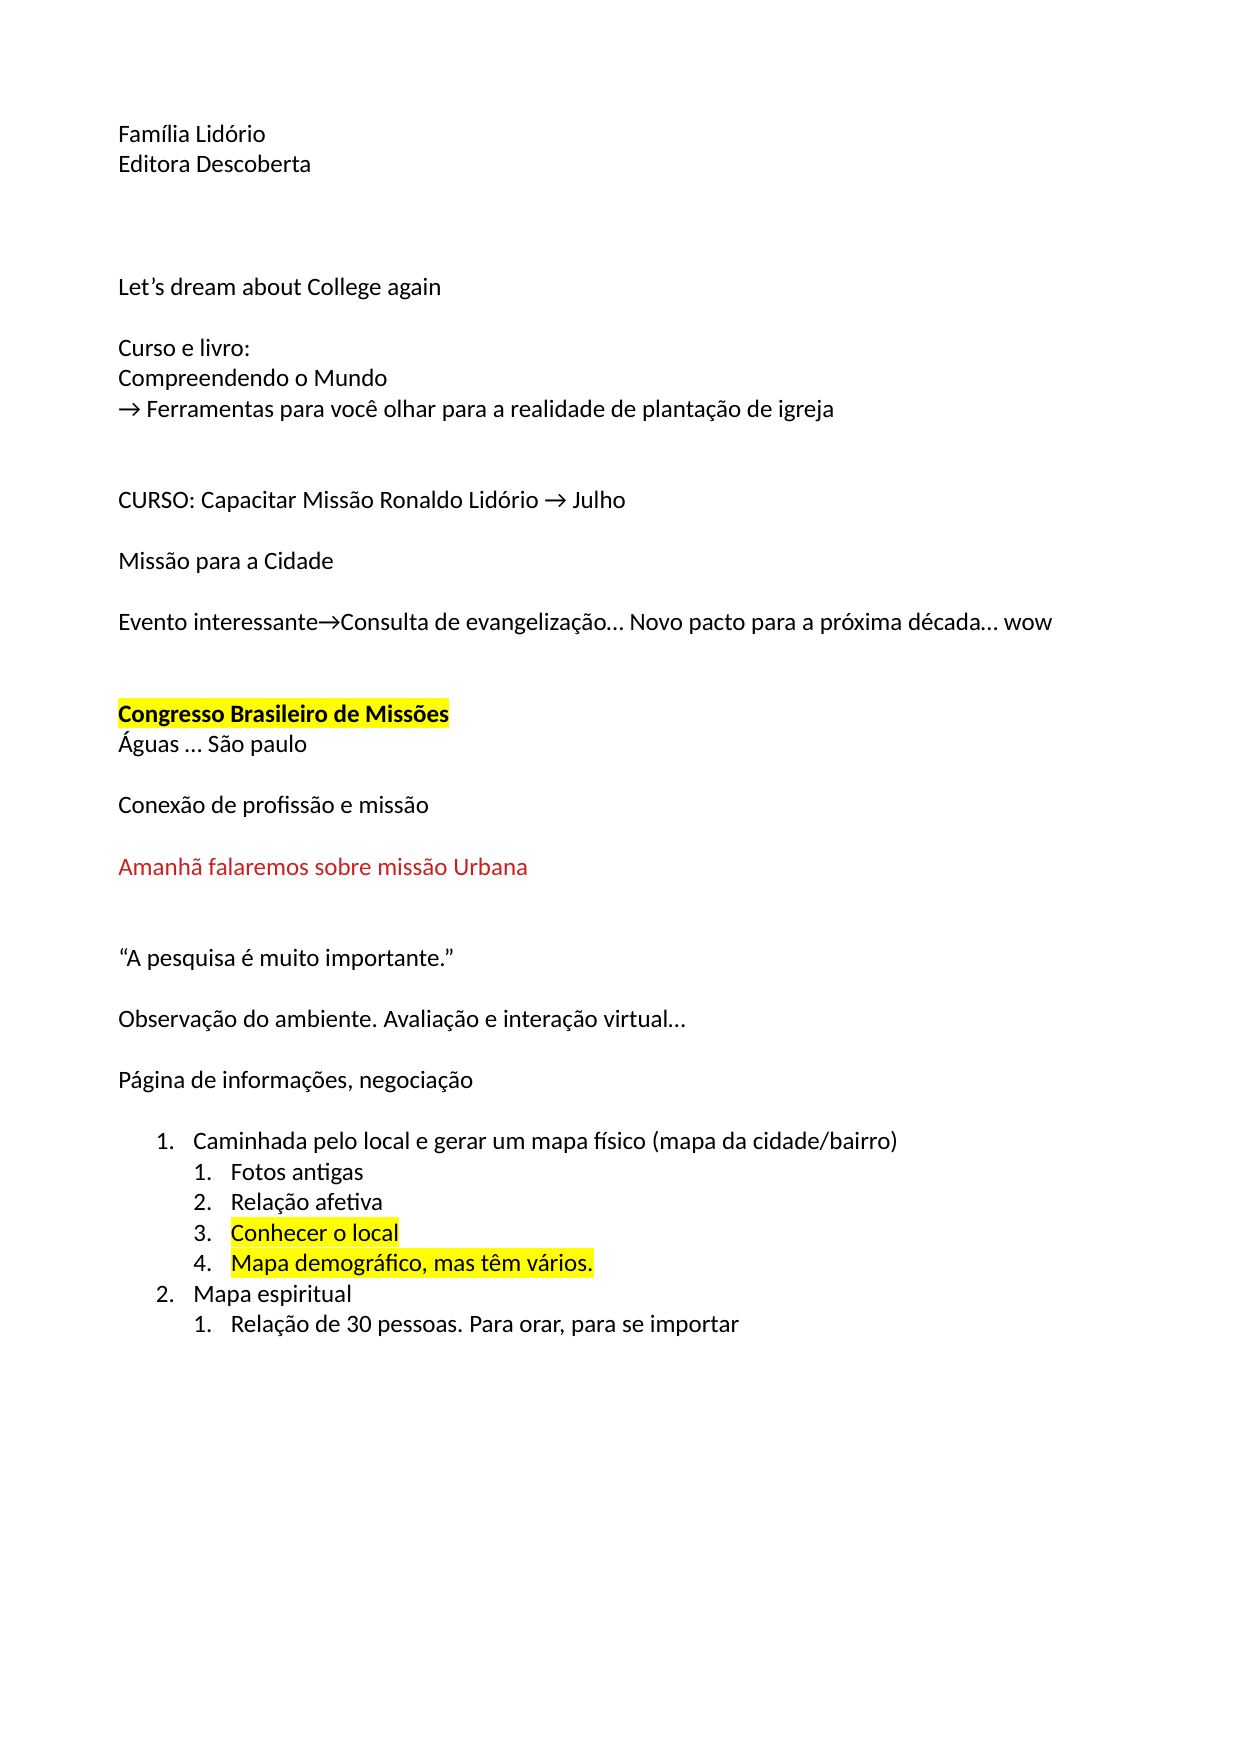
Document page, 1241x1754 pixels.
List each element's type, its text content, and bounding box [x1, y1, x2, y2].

text Evento interessante→Consulta de evangelização… Novo pacto para a próxima década… wow [118, 606, 1122, 637]
list Relação de 30 pessoas. Para orar, para se importar [193, 1308, 1122, 1339]
text Amanhã falaremos sobre missão Urbana [118, 851, 1122, 881]
text CURSO: Capacitar Missão Ronaldo Lidório → Julho [118, 484, 1122, 515]
text Família Lidório [118, 118, 1122, 149]
text → Ferramentas para você olhar para a realidade de plantação de igreja [118, 393, 1122, 423]
text Observação do ambiente. Avaliação e interação virtual… [118, 1003, 1122, 1034]
list Relação afetiva [193, 1186, 1122, 1217]
text Conexão de profissão e missão [118, 789, 1122, 820]
text Editora Descoberta [118, 149, 1122, 179]
list Caminhada pelo local e gerar um mapa físico (mapa da cidade/bairro) [156, 1125, 1122, 1156]
list Conhecer o local [193, 1217, 1122, 1247]
text Let’s dream about College again [118, 271, 1122, 301]
text Curso e livro: [118, 332, 1122, 362]
list Mapa demográfico, mas têm vários. [193, 1247, 1122, 1278]
text Página de informações, negociação [118, 1064, 1122, 1095]
text Congresso Brasileiro de Missões [118, 698, 1122, 728]
list Mapa espiritual [156, 1278, 1122, 1308]
list Fotos antigas [193, 1156, 1122, 1186]
text Compreendendo o Mundo [118, 362, 1122, 393]
text Missão para a Cidade [118, 545, 1122, 576]
text “A pesquisa é muito importante.” [118, 942, 1122, 973]
text Águas … São paulo [118, 728, 1122, 759]
